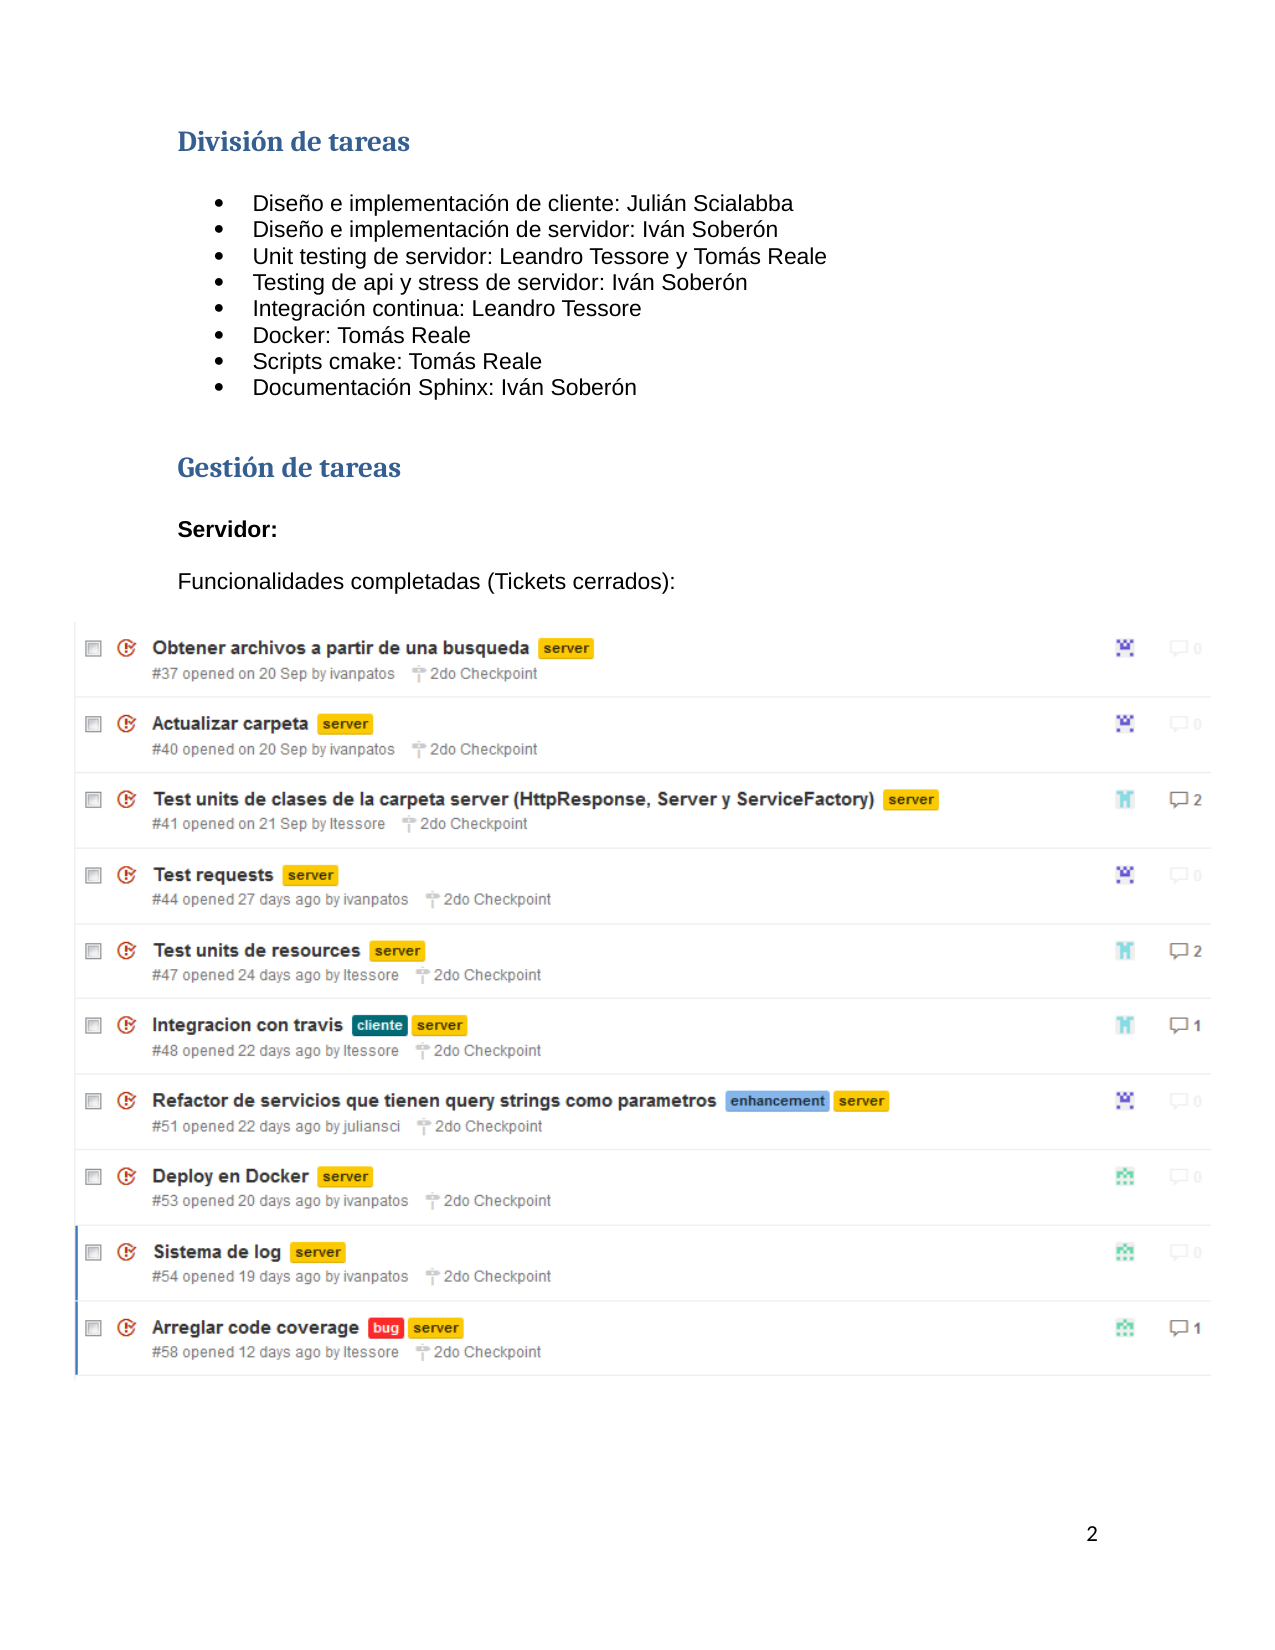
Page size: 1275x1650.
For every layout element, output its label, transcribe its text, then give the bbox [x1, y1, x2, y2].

text Funcionalidades completadas (Tickets cerrados): [177, 568, 1098, 595]
list Unit testing de servidor: Leandro Tessore y Tomás Reale [215, 243, 1098, 269]
subtitle División de tareas [177, 125, 1098, 158]
list Testing de api y stress de servidor: Iván Soberón [215, 269, 1098, 295]
subtitle Gestión de tareas [177, 451, 1098, 484]
list Integración continua: Leandro Tessore [215, 295, 1098, 322]
text Servidor: [177, 516, 1098, 542]
list Documentación Sphinx: Iván Soberón [215, 374, 1098, 401]
list Diseño e implementación de servidor: Iván Soberón [215, 216, 1098, 243]
list Docker: Tomás Reale [215, 322, 1098, 348]
list Diseño e implementación de cliente: Julián Scialabba [215, 190, 1098, 216]
list Scripts cmake: Tomás Reale [215, 348, 1098, 374]
